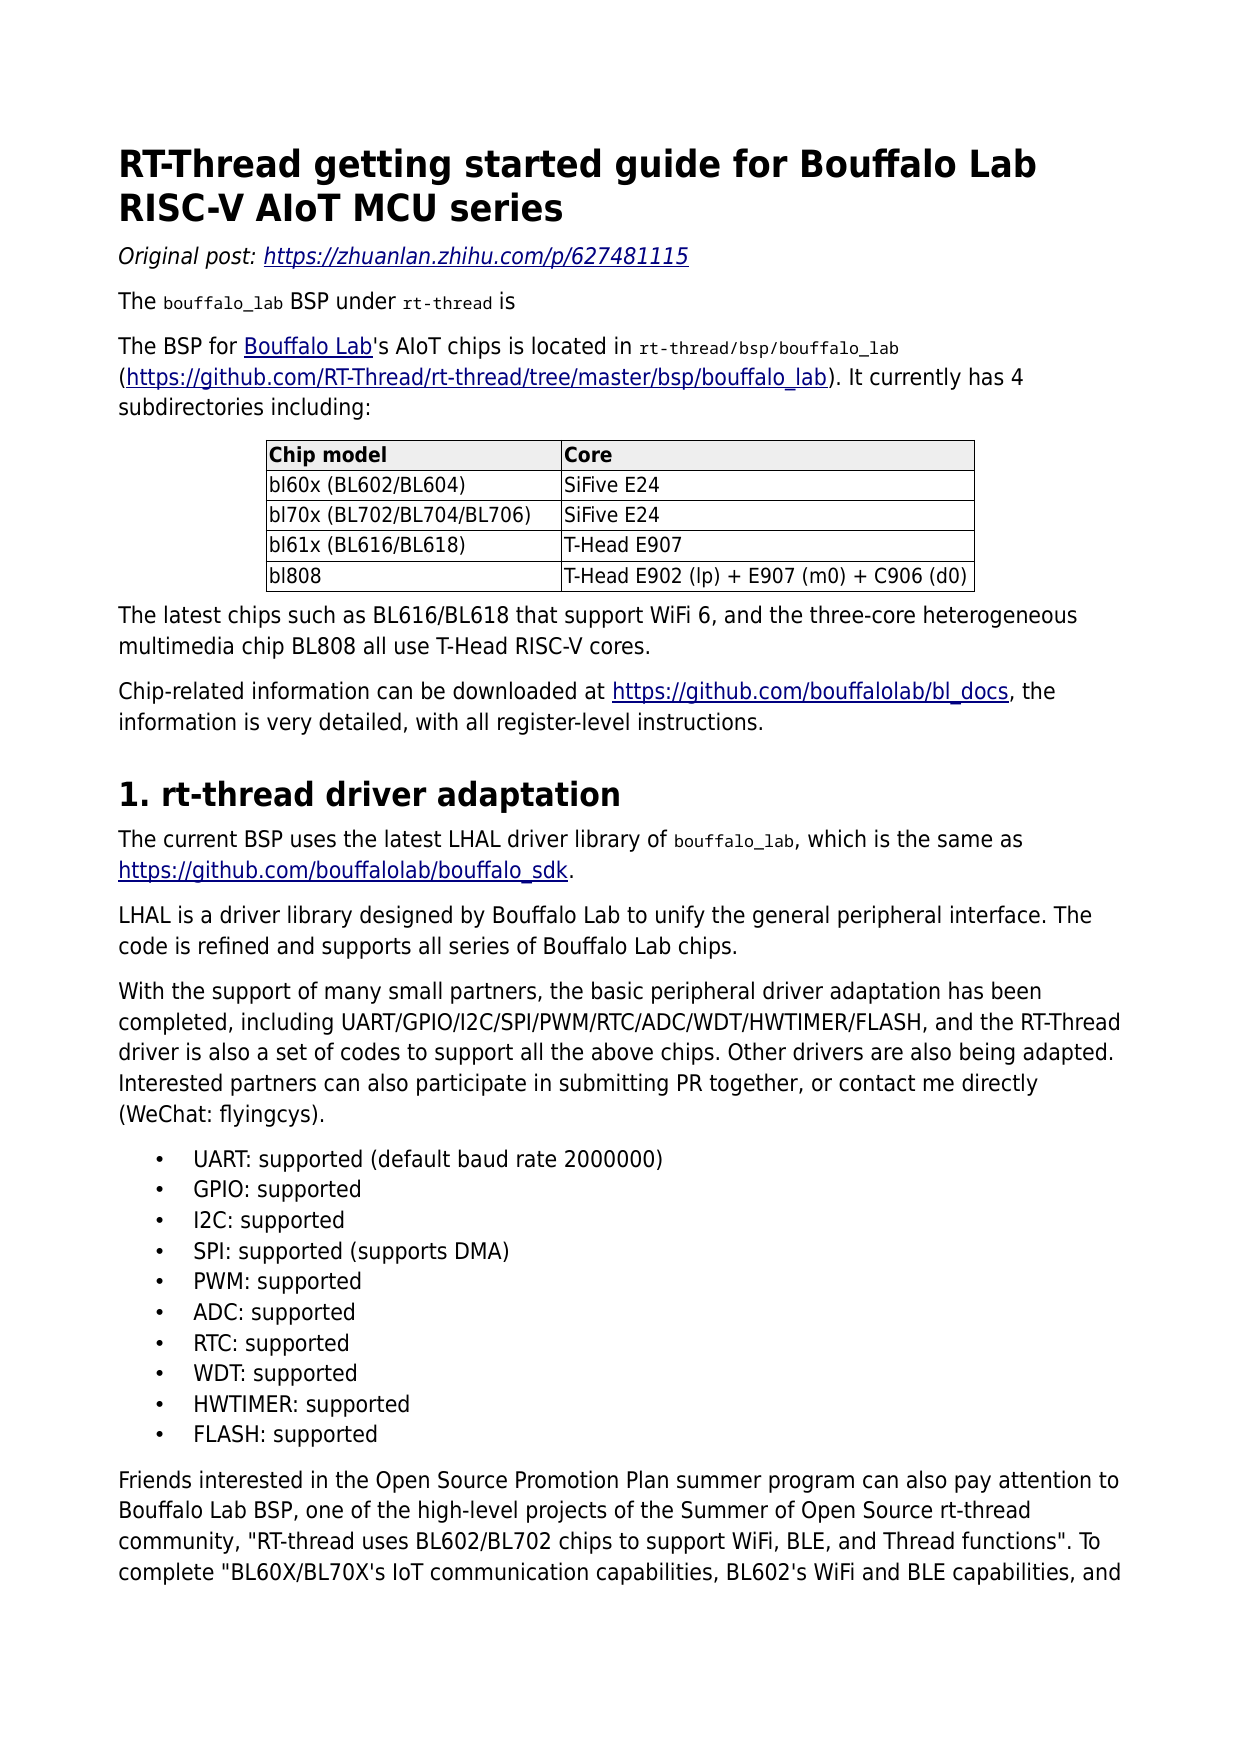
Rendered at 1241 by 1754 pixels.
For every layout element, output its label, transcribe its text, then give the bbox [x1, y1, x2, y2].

text With the support of many small partners, the basic peripheral driver adaptation has been completed, including UART/GPIO/I2C/SPI/PWM/RTC/ADC/WDT/HWTIMER/FLASH, and the RT-Thread driver is also a set of codes to support all the above chips. Other drivers are also being adapted. Interested partners can also participate in submitting PR together, or contact me directly (WeChat: flyingcys). [118, 978, 1122, 1127]
text The BSP for Bouffalo Lab's AIoT chips is located in rt-thread/bsp/bouffalo_lab (https://github.com/RT-Thread/rt-thread/tree/master/bsp/bouffalo_lab). It currently has 4 subdirectories including: [118, 333, 1122, 421]
list RTC: supported [156, 1330, 1122, 1356]
text Friends interested in the Open Source Promotion Plan summer program can also pay attention to Bouffalo Lab BSP, one of the high-level projects of the Summer of Open Source rt-thread community, "RT-thread uses BL602/BL702 chips to support WiFi, BLE, and Thread functions". To complete "BL60X/BL70X's IoT communication capabilities, BL602's WiFi and BLE capabilities, and [118, 1467, 1122, 1585]
list UART: supported (default baud rate 2000000) [156, 1146, 1122, 1173]
list SPI: supported (supports DMA) [156, 1238, 1122, 1264]
list FLASH: supported [156, 1422, 1122, 1448]
subtitle 1. rt-thread driver adaptation [118, 775, 1122, 814]
table_cell T-Head E902 (lp) + E907 (m0) + C906 (d0) [562, 562, 974, 591]
text Chip-related information can be downloaded at https://github.com/bouffalolab/bl_docs, the information is very detailed, with all register-level instructions. [118, 678, 1122, 736]
text The latest chips such as BL616/BL618 that support WiFi 6, and the three-core heterogeneous multimedia chip BL808 all use T-Head RISC-V cores. [118, 603, 1122, 660]
list GPIO: supported [156, 1177, 1122, 1203]
table_cell bl61x (BL616/BL618) [267, 531, 561, 561]
table_cell SiFive E24 [562, 471, 974, 500]
subtitle RT-Thread getting started guide for Bouffalo Lab RISC-V AIoT MCU series [118, 143, 1122, 230]
text Original post: https://zhuanlan.zhihu.com/p/627481115 [118, 243, 1122, 269]
table_cell bl60x (BL602/BL604) [267, 471, 561, 500]
table_header Chip model [267, 441, 561, 470]
list ADC: supported [156, 1299, 1122, 1326]
list WDT: supported [156, 1360, 1122, 1387]
list I2C: supported [156, 1207, 1122, 1234]
list PWM: supported [156, 1268, 1122, 1295]
text The bouffalo_lab BSP under rt-thread is [118, 288, 1122, 315]
table_cell SiFive E24 [562, 501, 974, 530]
text LHAL is a driver library designed by Bouffalo Lab to unify the general peripheral interface. The code is refined and supports all series of Bouffalo Lab chips. [118, 902, 1122, 960]
table_cell bl70x (BL702/BL704/BL706) [267, 501, 561, 530]
table_cell T-Head E907 [562, 531, 974, 561]
table_header Core [562, 441, 974, 470]
table_cell bl808 [267, 562, 561, 591]
list HWTIMER: supported [156, 1391, 1122, 1418]
text The current BSP uses the latest LHAL driver library of bouffalo_lab, which is the same as https://github.com/bouffalolab/bouffalo_sdk. [118, 827, 1122, 884]
